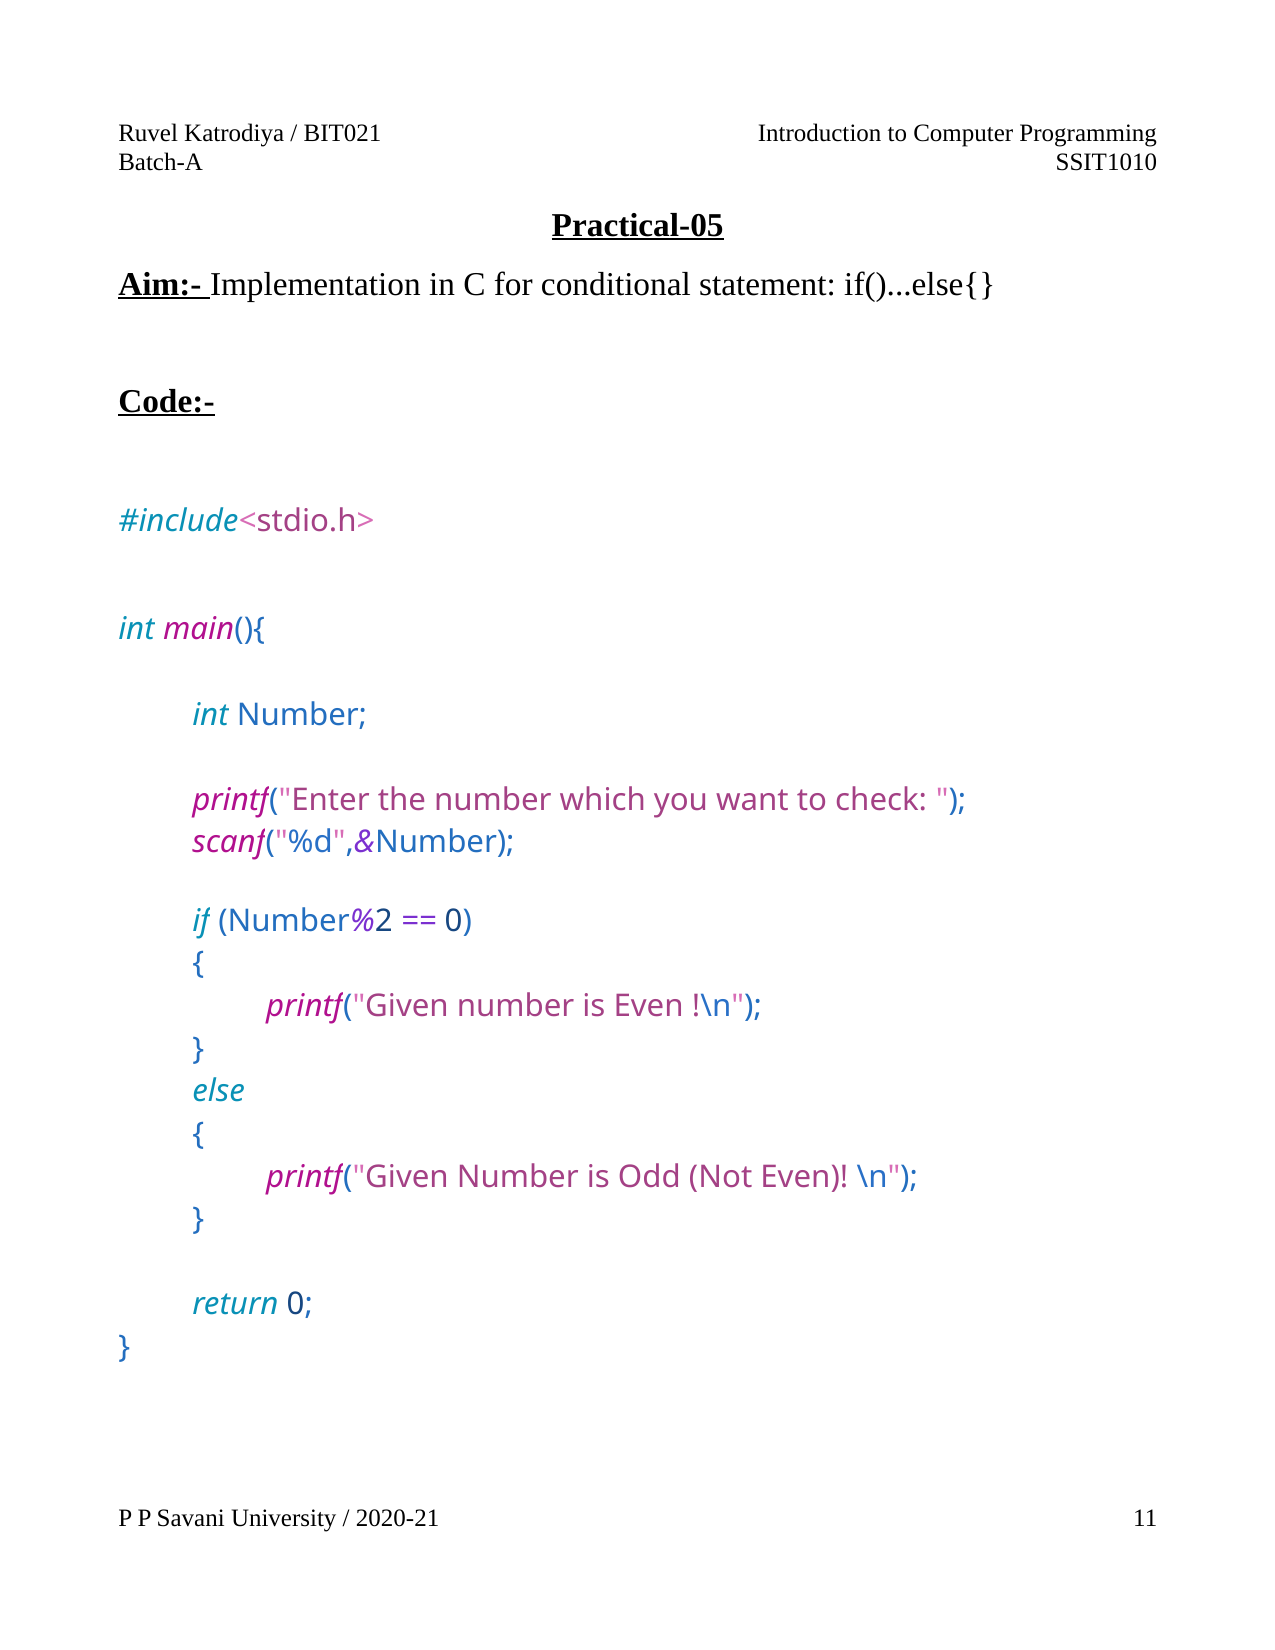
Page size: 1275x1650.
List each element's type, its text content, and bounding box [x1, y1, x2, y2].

text return 0; [118, 1281, 1157, 1324]
text Aim:- Implementation in C for conditional statement: if()...else{} [118, 264, 1157, 302]
text } [118, 1196, 1157, 1239]
text { [118, 941, 1157, 983]
text Code:- [118, 381, 1157, 419]
text if (Number%2 == 0) [118, 898, 1157, 941]
text printf("Given number is Even !\n"); [118, 983, 1157, 1026]
text scanf("%d",&Number); [118, 819, 1157, 862]
text int main(){ [118, 606, 1157, 649]
text #include<stdio.h> [118, 498, 1157, 541]
text printf("Enter the number which you want to check: "); [118, 777, 1157, 819]
text printf("Given Number is Odd (Not Even)! \n"); [118, 1153, 1157, 1196]
text int Number; [118, 692, 1157, 734]
text } [118, 1324, 1157, 1367]
text { [118, 1111, 1157, 1153]
text else [118, 1068, 1157, 1111]
text } [118, 1026, 1157, 1068]
text Practical-05 [118, 205, 1157, 243]
